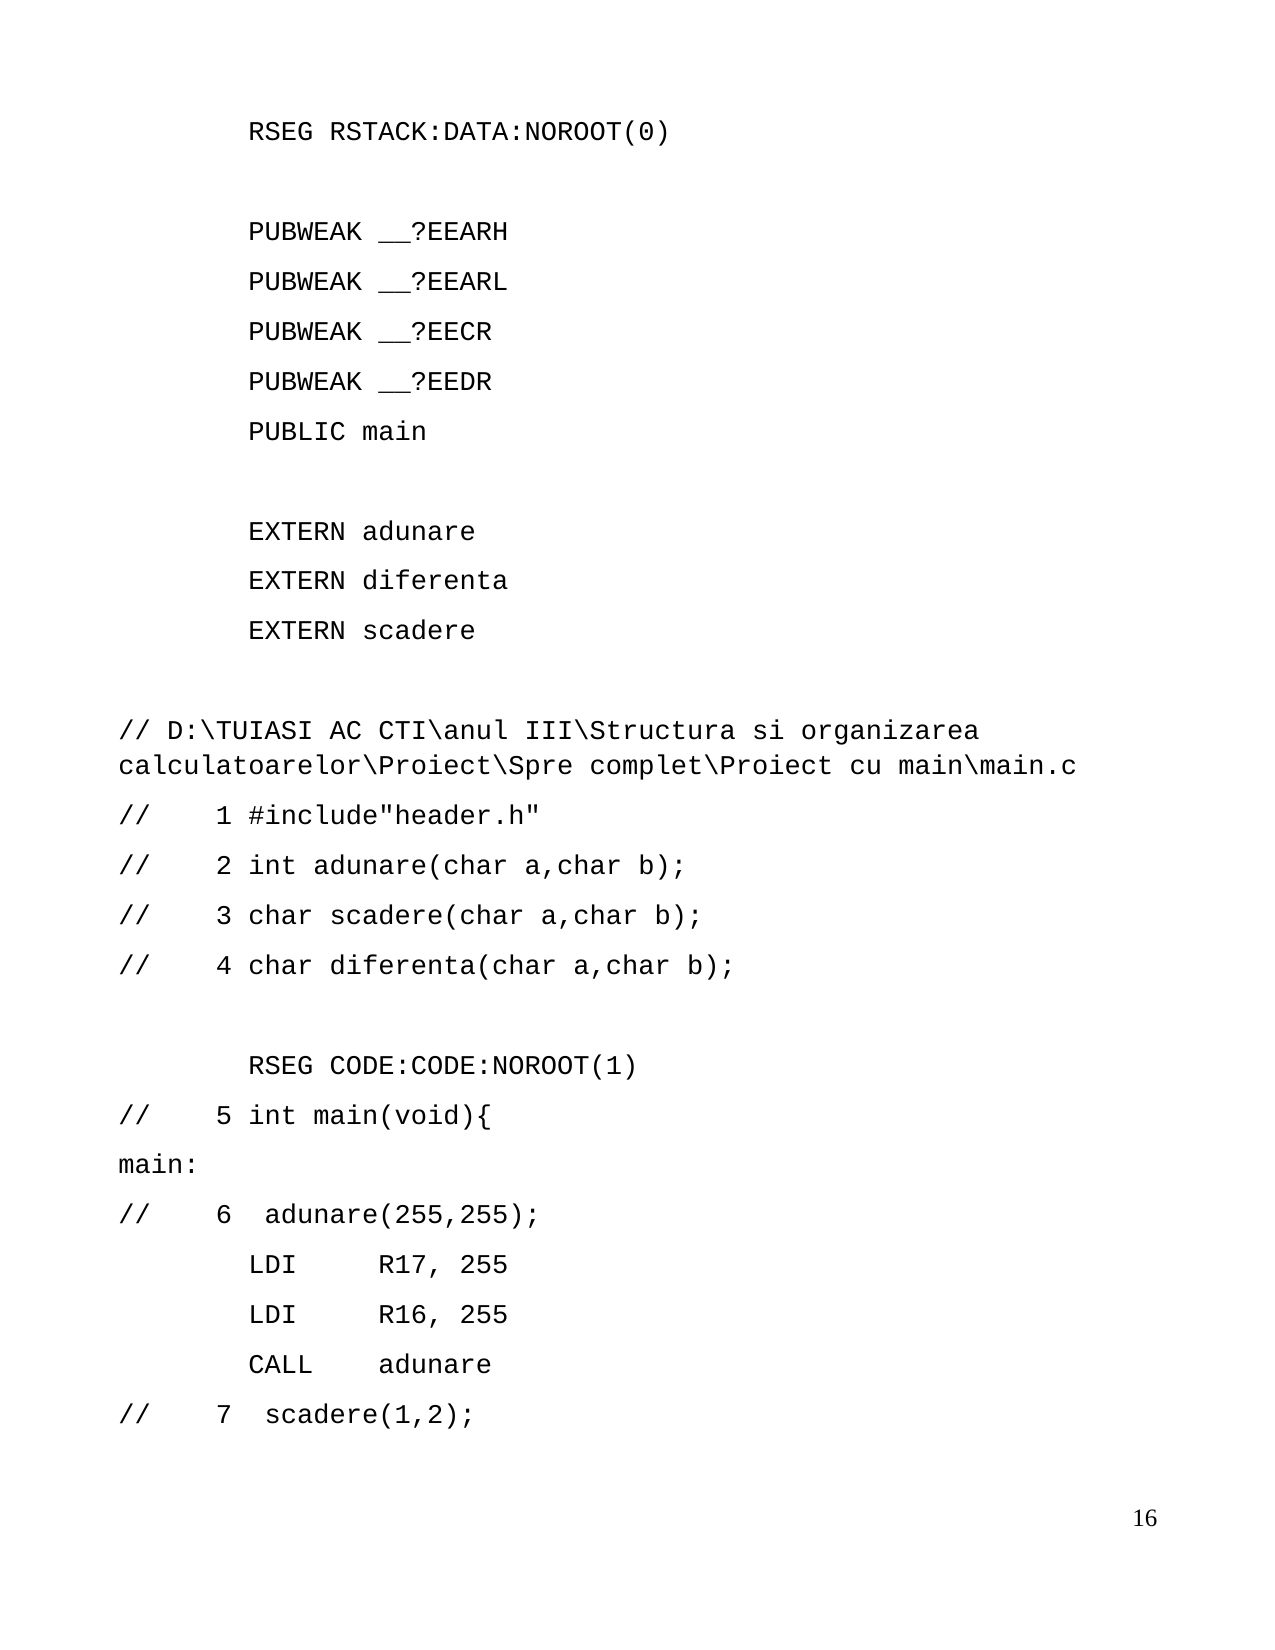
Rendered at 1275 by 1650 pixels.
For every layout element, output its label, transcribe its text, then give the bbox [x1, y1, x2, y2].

text // 7 scadere(1,2); [118, 1401, 1157, 1432]
text EXTERN scadere [118, 617, 1157, 648]
text RSEG RSTACK:DATA:NOROOT(0) [118, 118, 1157, 149]
text PUBWEAK __?EEARL [118, 268, 1157, 298]
text // 2 int adunare(char a,char b); [118, 852, 1157, 883]
text PUBLIC main [118, 417, 1157, 448]
text PUBWEAK __?EECR [118, 318, 1157, 348]
text // 4 char diferenta(char a,char b); [118, 952, 1157, 982]
text RSEG CODE:CODE:NOROOT(1) [118, 1052, 1157, 1082]
text LDI R17, 255 [118, 1251, 1157, 1282]
text // 1 #include"header.h" [118, 802, 1157, 833]
text PUBWEAK __?EEARH [118, 218, 1157, 249]
text PUBWEAK __?EEDR [118, 368, 1157, 398]
text // 3 char scadere(char a,char b); [118, 902, 1157, 933]
text LDI R16, 255 [118, 1301, 1157, 1332]
text // D:\TUIASI AC CTI\anul III\Structura si organizarea calculatoarelor\Proiect\Spre complet\Proiect cu main\main.c [118, 717, 1157, 783]
text EXTERN diferenta [118, 567, 1157, 598]
text main: [118, 1151, 1157, 1182]
text CALL adunare [118, 1351, 1157, 1382]
text // 6 adunare(255,255); [118, 1201, 1157, 1232]
text EXTERN adunare [118, 517, 1157, 548]
text // 5 int main(void){ [118, 1101, 1157, 1132]
